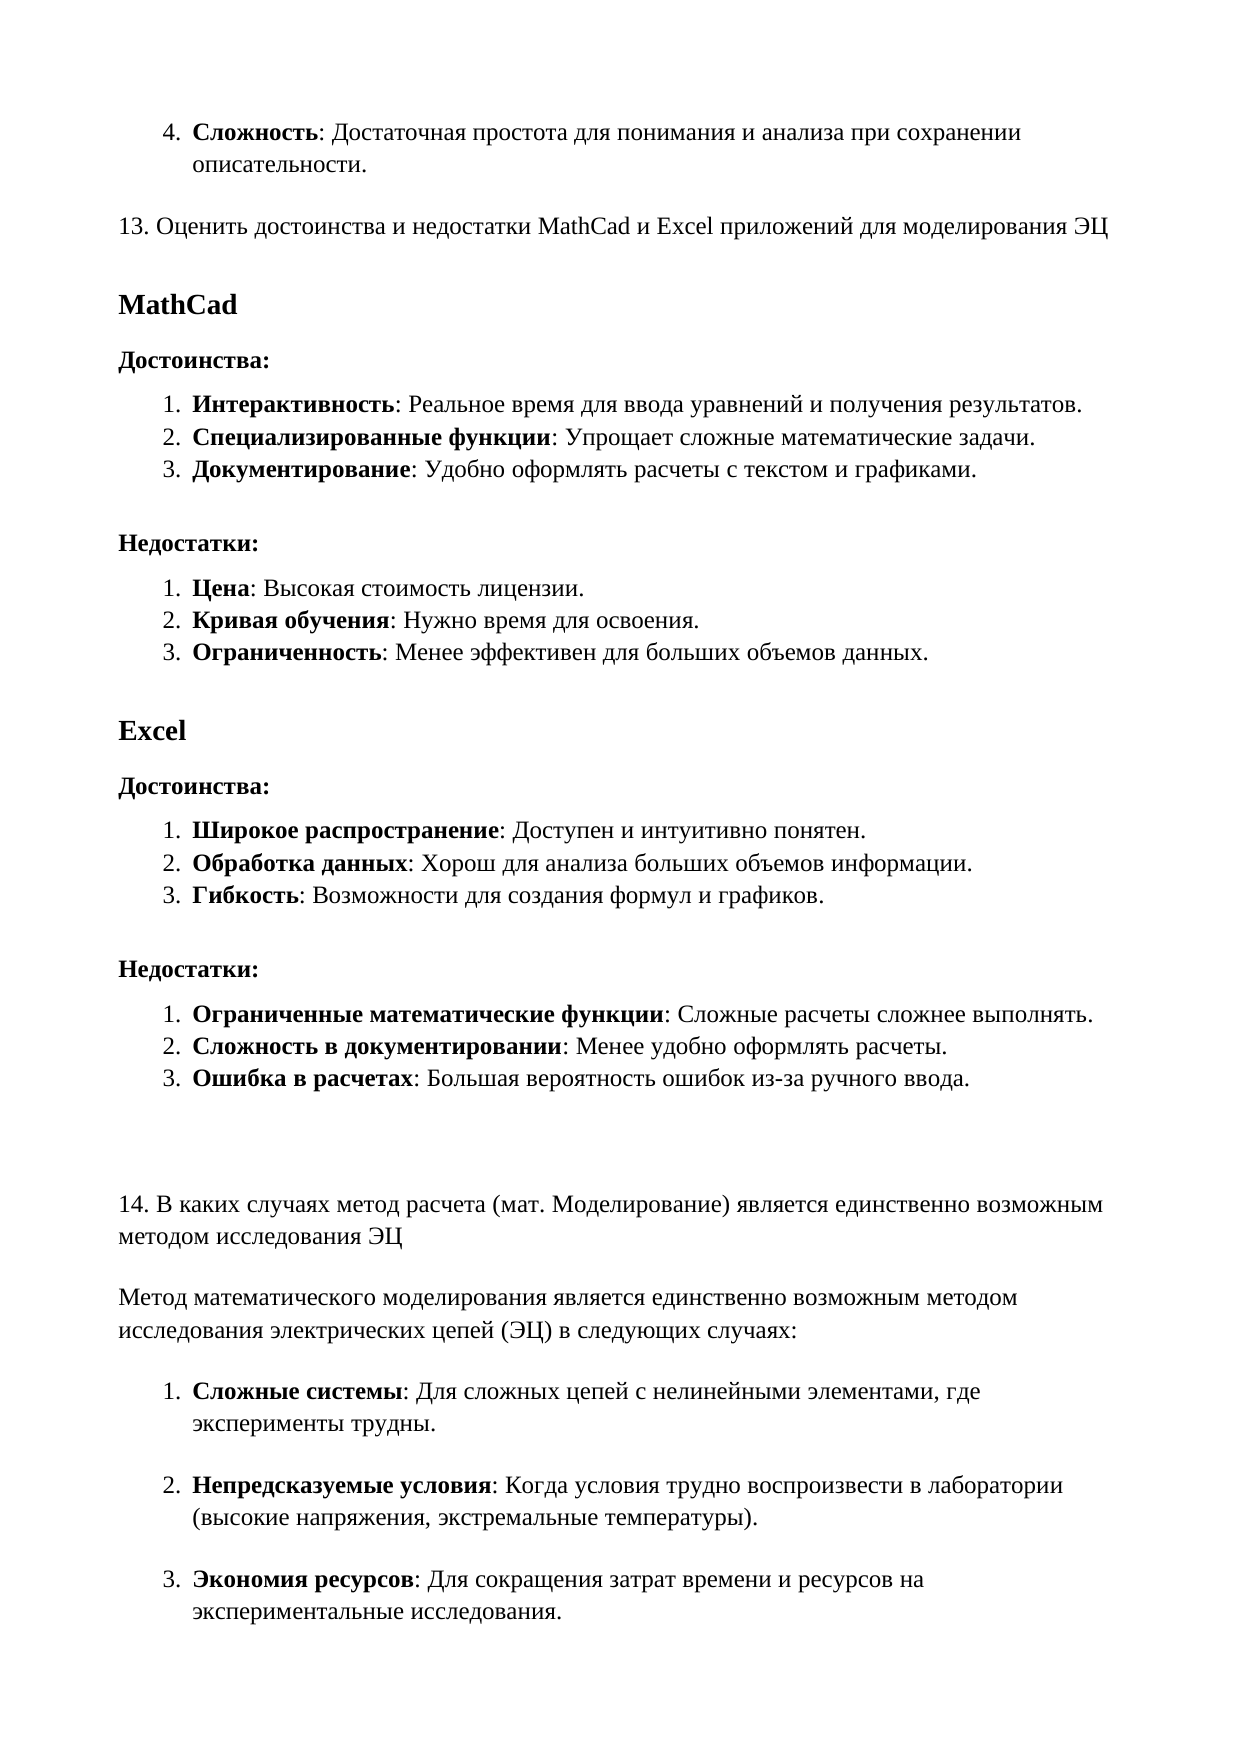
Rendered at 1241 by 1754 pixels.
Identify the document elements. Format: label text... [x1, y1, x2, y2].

list Ограниченные математические функции: Сложные расчеты сложнее выполнять. [162, 1000, 1122, 1028]
list Цена: Высокая стоимость лицензии. [162, 574, 1122, 602]
subtitle MathCad [118, 288, 1122, 321]
list Интерактивность: Реальное время для ввода уравнений и получения результатов. [162, 390, 1122, 418]
subtitle Недостатки: [118, 529, 1122, 557]
list Специализированные функции: Упрощает сложные математические задачи. [162, 423, 1122, 451]
subtitle Excel [118, 714, 1122, 747]
list Экономия ресурсов: Для сокращения затрат времени и ресурсов на экспериментальные исследования. [162, 1565, 1122, 1625]
list Непредсказуемые условия: Когда условия трудно воспроизвести в лаборатории (высокие напряжения, экстремальные температуры). [162, 1471, 1122, 1531]
text Метод математического моделирования является единственно возможным методом исследования электрических цепей (ЭЦ) в следующих случаях: [118, 1283, 1122, 1343]
list Ограниченность: Менее эффективен для больших объемов данных. [162, 638, 1122, 666]
list Ошибка в расчетах: Большая вероятность ошибок из-за ручного ввода. [162, 1064, 1122, 1092]
list Сложность в документировании: Менее удобно оформлять расчеты. [162, 1032, 1122, 1060]
subtitle Недостатки: [118, 955, 1122, 983]
list Сложность: Достаточная простота для понимания и анализа при сохранении описательности. [162, 118, 1122, 178]
list Сложные системы: Для сложных цепей с нелинейными элементами, где эксперименты трудны. [162, 1377, 1122, 1437]
subtitle Достоинства: [118, 772, 1122, 800]
subtitle Достоинства: [118, 346, 1122, 374]
text 13. Оценить достоинства и недостатки MathCad и Excel приложений для моделирования ЭЦ [118, 212, 1122, 240]
list Обработка данных: Хорош для анализа больших объемов информации. [162, 849, 1122, 877]
list Документирование: Удобно оформлять расчеты с текстом и графиками. [162, 455, 1122, 483]
text 14. В каких случаях метод расчета (мат. Моделирование) является единственно возможным методом исследования ЭЦ [118, 1189, 1122, 1250]
list Гибкость: Возможности для создания формул и графиков. [162, 881, 1122, 909]
list Кривая обучения: Нужно время для освоения. [162, 606, 1122, 634]
list Широкое распространение: Доступен и интуитивно понятен. [162, 816, 1122, 844]
